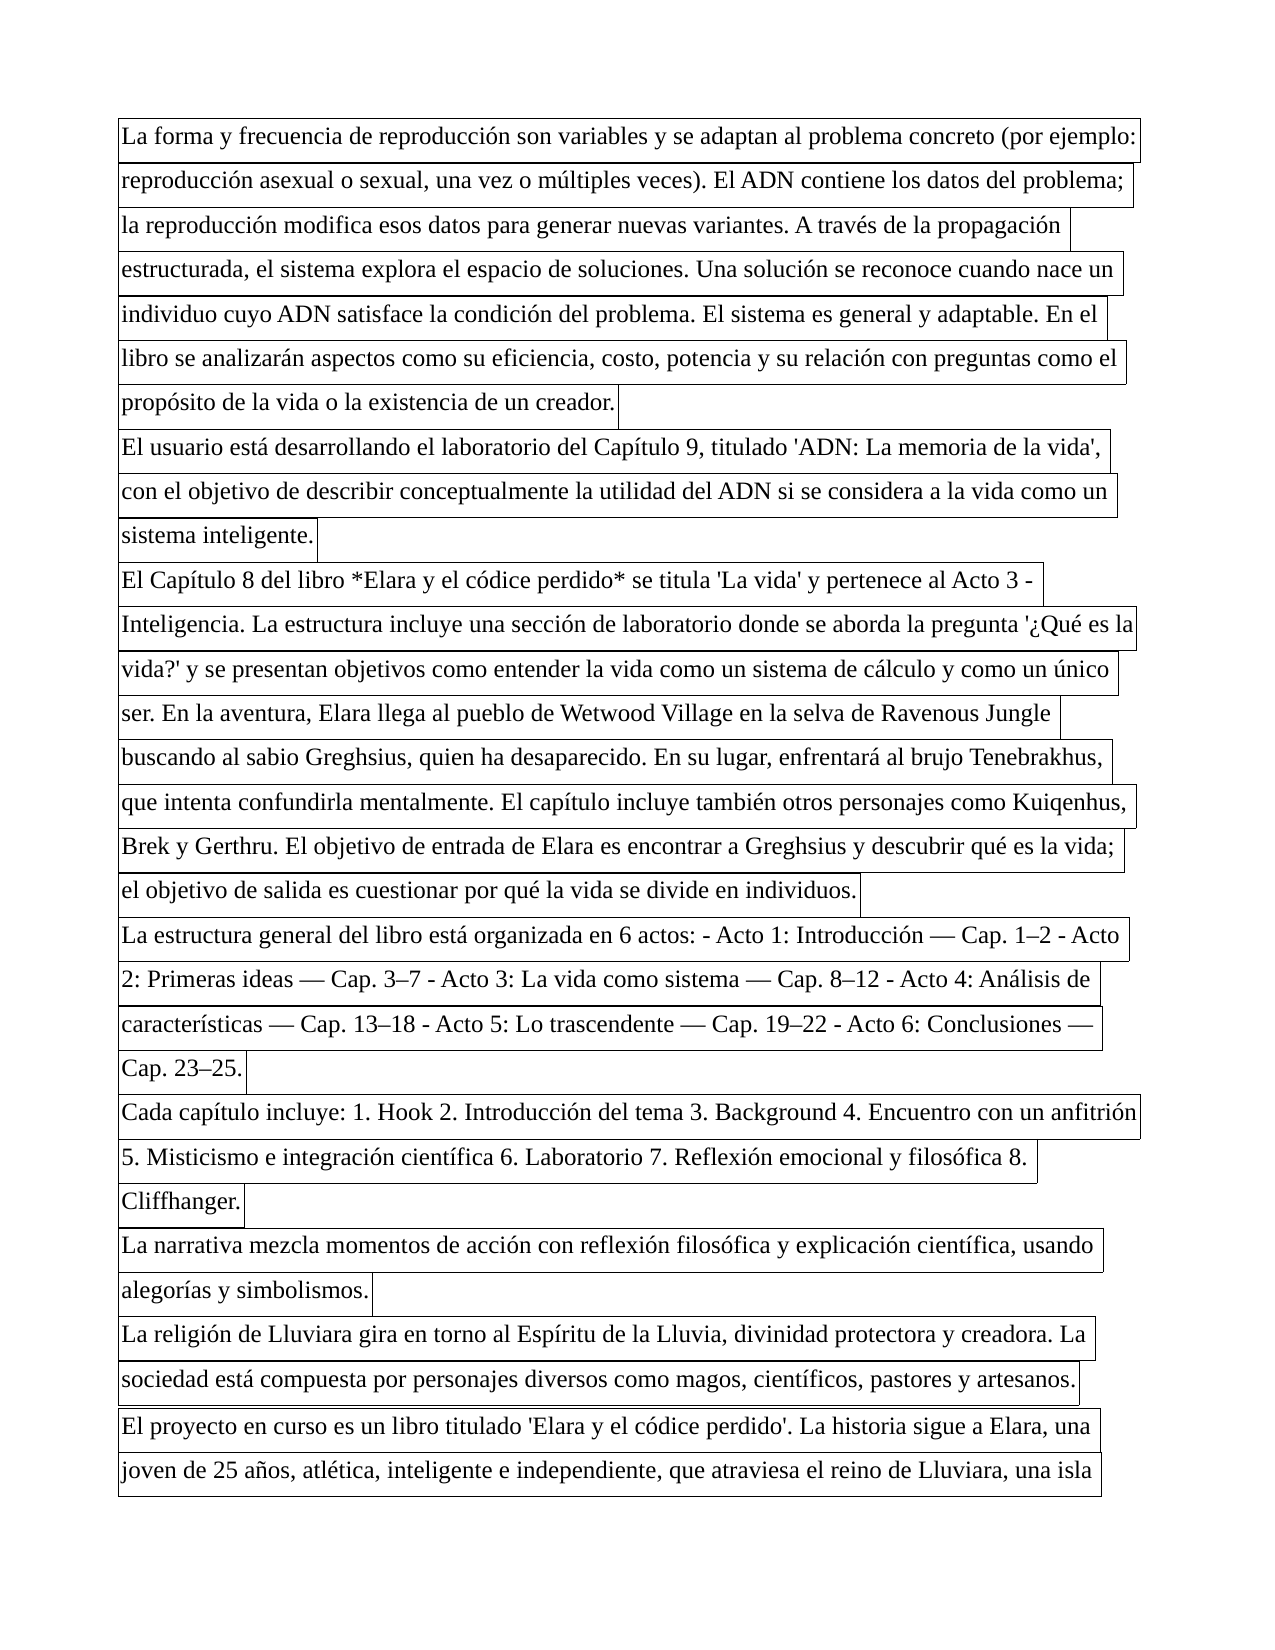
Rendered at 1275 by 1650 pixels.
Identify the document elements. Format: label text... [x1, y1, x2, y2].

table_cell [1141, 1228, 1157, 1316]
table_cell [1141, 562, 1157, 917]
table_cell El Capítulo 8 del libro *Elara y el códice perdido* se titula 'La vida' y pertenece al Acto 3 - Inteligencia. La estructura incluye una sección de laboratorio donde se aborda la pregunta '¿Qué es la vida?' y se presentan objetivos como entender la vida como un sistema de cálculo y como un único ser. En la aventura, Elara llega al pueblo de Wetwood Village en la selva de Ravenous Jungle buscando al sabio Greghsius, quien ha desaparecido. En su lugar, enfrentará al brujo Tenebrakhus, que intenta confundirla mentalmente. El capítulo incluye también otros personajes como Kuiqenhus, Brek y Gerthru. El objetivo de entrada de Elara es encontrar a Greghsius y descubrir qué es la vida; el objetivo de salida es cuestionar por qué la vida se divide en individuos. [119, 785, 1136, 828]
table_cell El usuario está desarrollando el laboratorio del Capítulo 9, titulado 'ADN: La memoria de la vida', con el objetivo de describir conceptualmente la utilidad del ADN si se considera a la vida como un sistema inteligente. [119, 519, 317, 562]
table_cell El Capítulo 8 del libro *Elara y el códice perdido* se titula 'La vida' y pertenece al Acto 3 - Inteligencia. La estructura incluye una sección de laboratorio donde se aborda la pregunta '¿Qué es la vida?' y se presentan objetivos como entender la vida como un sistema de cálculo y como un único ser. En la aventura, Elara llega al pueblo de Wetwood Village en la selva de Ravenous Jungle buscando al sabio Greghsius, quien ha desaparecido. En su lugar, enfrentará al brujo Tenebrakhus, que intenta confundirla mentalmente. El capítulo incluye también otros personajes como Kuiqenhus, Brek y Gerthru. El objetivo de entrada de Elara es encontrar a Greghsius y descubrir qué es la vida; el objetivo de salida es cuestionar por qué la vida se divide en individuos. [119, 874, 860, 917]
table_cell Cada capítulo incluye: 1. Hook 2. Introducción del tema 3. Background 4. Encuentro con un anfitrión 5. Misticismo e integración científica 6. Laboratorio 7. Reflexión emocional y filosófica 8. Cliffhanger. [119, 1095, 1140, 1139]
table_cell [1141, 118, 1157, 429]
table_cell El usuario está desarrollando el laboratorio del Capítulo 9, titulado 'ADN: La memoria de la vida', con el objetivo de describir conceptualmente la utilidad del ADN si se considera a la vida como un sistema inteligente. [119, 474, 1117, 517]
table_cell El proyecto en curso es un libro titulado 'Elara y el códice perdido'. La historia sigue a Elara, una joven de 25 años, atlética, inteligente e independiente, que atraviesa el reino de Lluviara, una isla [118, 1405, 1141, 1499]
table_cell El libro desarrolla una teoría que responde a preguntas existenciales mediante un modelo científico. La teoría se basa en una máquina conceptual, inspirada en la vida, que funciona como un sistema inteligente capaz de resolver problemas. Esta máquina está formada por individuos que portan un ADN. Cada individuo cumple un ciclo de vida que incluye reproducción y transformación del ADN. La forma y frecuencia de reproducción son variables y se adaptan al problema concreto (por ejemplo: reproducción asexual o sexual, una vez o múltiples veces). El ADN contiene los datos del problema; la reproducción modifica esos datos para generar nuevas variantes. A través de la propagación estructurada, el sistema explora el espacio de soluciones. Una solución se reconoce cuando nace un individuo cuyo ADN satisface la condición del problema. El sistema es general y adaptable. En el libro se analizarán aspectos como su eficiencia, costo, potencia y su relación con preguntas como el propósito de la vida o la existencia de un creador. [119, 164, 1133, 207]
table_cell El Capítulo 8 del libro *Elara y el códice perdido* se titula 'La vida' y pertenece al Acto 3 - Inteligencia. La estructura incluye una sección de laboratorio donde se aborda la pregunta '¿Qué es la vida?' y se presentan objetivos como entender la vida como un sistema de cálculo y como un único ser. En la aventura, Elara llega al pueblo de Wetwood Village en la selva de Ravenous Jungle buscando al sabio Greghsius, quien ha desaparecido. En su lugar, enfrentará al brujo Tenebrakhus, que intenta confundirla mentalmente. El capítulo incluye también otros personajes como Kuiqenhus, Brek y Gerthru. El objetivo de entrada de Elara es encontrar a Greghsius y descubrir qué es la vida; el objetivo de salida es cuestionar por qué la vida se divide en individuos. [119, 652, 1118, 695]
table_cell El libro desarrolla una teoría que responde a preguntas existenciales mediante un modelo científico. La teoría se basa en una máquina conceptual, inspirada en la vida, que funciona como un sistema inteligente capaz de resolver problemas. Esta máquina está formada por individuos que portan un ADN. Cada individuo cumple un ciclo de vida que incluye reproducción y transformación del ADN. La forma y frecuencia de reproducción son variables y se adaptan al problema concreto (por ejemplo: reproducción asexual o sexual, una vez o múltiples veces). El ADN contiene los datos del problema; la reproducción modifica esos datos para generar nuevas variantes. A través de la propagación estructurada, el sistema explora el espacio de soluciones. Una solución se reconoce cuando nace un individuo cuyo ADN satisface la condición del problema. El sistema es general y adaptable. En el libro se analizarán aspectos como su eficiencia, costo, potencia y su relación con preguntas como el propósito de la vida o la existencia de un creador. [119, 208, 1070, 251]
table_cell [1141, 1094, 1157, 1227]
table_cell El Capítulo 8 del libro *Elara y el códice perdido* se titula 'La vida' y pertenece al Acto 3 - Inteligencia. La estructura incluye una sección de laboratorio donde se aborda la pregunta '¿Qué es la vida?' y se presentan objetivos como entender la vida como un sistema de cálculo y como un único ser. En la aventura, Elara llega al pueblo de Wetwood Village en la selva de Ravenous Jungle buscando al sabio Greghsius, quien ha desaparecido. En su lugar, enfrentará al brujo Tenebrakhus, que intenta confundirla mentalmente. El capítulo incluye también otros personajes como Kuiqenhus, Brek y Gerthru. El objetivo de entrada de Elara es encontrar a Greghsius y descubrir qué es la vida; el objetivo de salida es cuestionar por qué la vida se divide en individuos. [119, 696, 1060, 739]
table_cell El libro desarrolla una teoría que responde a preguntas existenciales mediante un modelo científico. La teoría se basa en una máquina conceptual, inspirada en la vida, que funciona como un sistema inteligente capaz de resolver problemas. Esta máquina está formada por individuos que portan un ADN. Cada individuo cumple un ciclo de vida que incluye reproducción y transformación del ADN. La forma y frecuencia de reproducción son variables y se adaptan al problema concreto (por ejemplo: reproducción asexual o sexual, una vez o múltiples veces). El ADN contiene los datos del problema; la reproducción modifica esos datos para generar nuevas variantes. A través de la propagación estructurada, el sistema explora el espacio de soluciones. Una solución se reconoce cuando nace un individuo cuyo ADN satisface la condición del problema. El sistema es general y adaptable. En el libro se analizarán aspectos como su eficiencia, costo, potencia y su relación con preguntas como el propósito de la vida o la existencia de un creador. [619, 163, 1141, 429]
table_cell [1141, 1316, 1157, 1405]
table_cell La religión de Lluviara gira en torno al Espíritu de la Lluvia, divinidad protectora y creadora. La sociedad está compuesta por personajes diversos como magos, científicos, pastores y artesanos. [119, 1317, 1095, 1360]
table_cell El libro desarrolla una teoría que responde a preguntas existenciales mediante un modelo científico. La teoría se basa en una máquina conceptual, inspirada en la vida, que funciona como un sistema inteligente capaz de resolver problemas. Esta máquina está formada por individuos que portan un ADN. Cada individuo cumple un ciclo de vida que incluye reproducción y transformación del ADN. La forma y frecuencia de reproducción son variables y se adaptan al problema concreto (por ejemplo: reproducción asexual o sexual, una vez o múltiples veces). El ADN contiene los datos del problema; la reproducción modifica esos datos para generar nuevas variantes. A través de la propagación estructurada, el sistema explora el espacio de soluciones. Una solución se reconoce cuando nace un individuo cuyo ADN satisface la condición del problema. El sistema es general y adaptable. En el libro se analizarán aspectos como su eficiencia, costo, potencia y su relación con preguntas como el propósito de la vida o la existencia de un creador. [119, 297, 1107, 340]
table_cell El Capítulo 8 del libro *Elara y el códice perdido* se titula 'La vida' y pertenece al Acto 3 - Inteligencia. La estructura incluye una sección de laboratorio donde se aborda la pregunta '¿Qué es la vida?' y se presentan objetivos como entender la vida como un sistema de cálculo y como un único ser. En la aventura, Elara llega al pueblo de Wetwood Village en la selva de Ravenous Jungle buscando al sabio Greghsius, quien ha desaparecido. En su lugar, enfrentará al brujo Tenebrakhus, que intenta confundirla mentalmente. El capítulo incluye también otros personajes como Kuiqenhus, Brek y Gerthru. El objetivo de entrada de Elara es encontrar a Greghsius y descubrir qué es la vida; el objetivo de salida es cuestionar por qué la vida se divide en individuos. [119, 829, 1124, 872]
table_cell La estructura general del libro está organizada en 6 actos: - Acto 1: Introducción — Cap. 1–2 - Acto 2: Primeras ideas — Cap. 3–7 - Acto 3: La vida como sistema — Cap. 8–12 - Acto 4: Análisis de características — Cap. 13–18 - Acto 5: Lo trascendente — Cap. 19–22 - Acto 6: Conclusiones — Cap. 23–25. [119, 917, 1141, 1094]
table_cell El libro desarrolla una teoría que responde a preguntas existenciales mediante un modelo científico. La teoría se basa en una máquina conceptual, inspirada en la vida, que funciona como un sistema inteligente capaz de resolver problemas. Esta máquina está formada por individuos que portan un ADN. Cada individuo cumple un ciclo de vida que incluye reproducción y transformación del ADN. La forma y frecuencia de reproducción son variables y se adaptan al problema concreto (por ejemplo: reproducción asexual o sexual, una vez o múltiples veces). El ADN contiene los datos del problema; la reproducción modifica esos datos para generar nuevas variantes. A través de la propagación estructurada, el sistema explora el espacio de soluciones. Una solución se reconoce cuando nace un individuo cuyo ADN satisface la condición del problema. El sistema es general y adaptable. En el libro se analizarán aspectos como su eficiencia, costo, potencia y su relación con preguntas como el propósito de la vida o la existencia de un creador. [119, 385, 618, 429]
table_cell El libro desarrolla una teoría que responde a preguntas existenciales mediante un modelo científico. La teoría se basa en una máquina conceptual, inspirada en la vida, que funciona como un sistema inteligente capaz de resolver problemas. Esta máquina está formada por individuos que portan un ADN. Cada individuo cumple un ciclo de vida que incluye reproducción y transformación del ADN. La forma y frecuencia de reproducción son variables y se adaptan al problema concreto (por ejemplo: reproducción asexual o sexual, una vez o múltiples veces). El ADN contiene los datos del problema; la reproducción modifica esos datos para generar nuevas variantes. A través de la propagación estructurada, el sistema explora el espacio de soluciones. Una solución se reconoce cuando nace un individuo cuyo ADN satisface la condición del problema. El sistema es general y adaptable. En el libro se analizarán aspectos como su eficiencia, costo, potencia y su relación con preguntas como el propósito de la vida o la existencia de un creador. [119, 341, 1126, 384]
table_cell La religión de Lluviara gira en torno al Espíritu de la Lluvia, divinidad protectora y creadora. La sociedad está compuesta por personajes diversos como magos, científicos, pastores y artesanos. [1080, 1316, 1141, 1405]
table_cell Cada capítulo incluye: 1. Hook 2. Introducción del tema 3. Background 4. Encuentro con un anfitrión 5. Misticismo e integración científica 6. Laboratorio 7. Reflexión emocional y filosófica 8. Cliffhanger. [119, 1140, 1037, 1183]
table_cell [1141, 917, 1157, 1094]
table_cell El Capítulo 8 del libro *Elara y el códice perdido* se titula 'La vida' y pertenece al Acto 3 - Inteligencia. La estructura incluye una sección de laboratorio donde se aborda la pregunta '¿Qué es la vida?' y se presentan objetivos como entender la vida como un sistema de cálculo y como un único ser. En la aventura, Elara llega al pueblo de Wetwood Village en la selva de Ravenous Jungle buscando al sabio Greghsius, quien ha desaparecido. En su lugar, enfrentará al brujo Tenebrakhus, que intenta confundirla mentalmente. El capítulo incluye también otros personajes como Kuiqenhus, Brek y Gerthru. El objetivo de entrada de Elara es encontrar a Greghsius y descubrir qué es la vida; el objetivo de salida es cuestionar por qué la vida se divide en individuos. [119, 740, 1112, 784]
table_cell El libro desarrolla una teoría que responde a preguntas existenciales mediante un modelo científico. La teoría se basa en una máquina conceptual, inspirada en la vida, que funciona como un sistema inteligente capaz de resolver problemas. Esta máquina está formada por individuos que portan un ADN. Cada individuo cumple un ciclo de vida que incluye reproducción y transformación del ADN. La forma y frecuencia de reproducción son variables y se adaptan al problema concreto (por ejemplo: reproducción asexual o sexual, una vez o múltiples veces). El ADN contiene los datos del problema; la reproducción modifica esos datos para generar nuevas variantes. A través de la propagación estructurada, el sistema explora el espacio de soluciones. Una solución se reconoce cuando nace un individuo cuyo ADN satisface la condición del problema. El sistema es general y adaptable. En el libro se analizarán aspectos como su eficiencia, costo, potencia y su relación con preguntas como el propósito de la vida o la existencia de un creador. [119, 252, 1123, 295]
table_cell El Capítulo 8 del libro *Elara y el códice perdido* se titula 'La vida' y pertenece al Acto 3 - Inteligencia. La estructura incluye una sección de laboratorio donde se aborda la pregunta '¿Qué es la vida?' y se presentan objetivos como entender la vida como un sistema de cálculo y como un único ser. En la aventura, Elara llega al pueblo de Wetwood Village en la selva de Ravenous Jungle buscando al sabio Greghsius, quien ha desaparecido. En su lugar, enfrentará al brujo Tenebrakhus, que intenta confundirla mentalmente. El capítulo incluye también otros personajes como Kuiqenhus, Brek y Gerthru. El objetivo de entrada de Elara es encontrar a Greghsius y descubrir qué es la vida; el objetivo de salida es cuestionar por qué la vida se divide en individuos. [861, 562, 1141, 917]
table_cell El usuario está desarrollando el laboratorio del Capítulo 9, titulado 'ADN: La memoria de la vida', con el objetivo de describir conceptualmente la utilidad del ADN si se considera a la vida como un sistema inteligente. [119, 430, 1110, 473]
table_cell Cada capítulo incluye: 1. Hook 2. Introducción del tema 3. Background 4. Encuentro con un anfitrión 5. Misticismo e integración científica 6. Laboratorio 7. Reflexión emocional y filosófica 8. Cliffhanger. [119, 1184, 244, 1227]
table_cell El usuario está desarrollando el laboratorio del Capítulo 9, titulado 'ADN: La memoria de la vida', con el objetivo de describir conceptualmente la utilidad del ADN si se considera a la vida como un sistema inteligente. [318, 429, 1141, 562]
table_cell La religión de Lluviara gira en torno al Espíritu de la Lluvia, divinidad protectora y creadora. La sociedad está compuesta por personajes diversos como magos, científicos, pastores y artesanos. [119, 1362, 1079, 1405]
table_cell El Capítulo 8 del libro *Elara y el códice perdido* se titula 'La vida' y pertenece al Acto 3 - Inteligencia. La estructura incluye una sección de laboratorio donde se aborda la pregunta '¿Qué es la vida?' y se presentan objetivos como entender la vida como un sistema de cálculo y como un único ser. En la aventura, Elara llega al pueblo de Wetwood Village en la selva de Ravenous Jungle buscando al sabio Greghsius, quien ha desaparecido. En su lugar, enfrentará al brujo Tenebrakhus, que intenta confundirla mentalmente. El capítulo incluye también otros personajes como Kuiqenhus, Brek y Gerthru. El objetivo de entrada de Elara es encontrar a Greghsius y descubrir qué es la vida; el objetivo de salida es cuestionar por qué la vida se divide en individuos. [119, 563, 1043, 606]
table_cell La narrativa mezcla momentos de acción con reflexión filosófica y explicación científica, usando alegorías y simbolismos. [119, 1228, 1141, 1316]
table_cell El libro desarrolla una teoría que responde a preguntas existenciales mediante un modelo científico. La teoría se basa en una máquina conceptual, inspirada en la vida, que funciona como un sistema inteligente capaz de resolver problemas. Esta máquina está formada por individuos que portan un ADN. Cada individuo cumple un ciclo de vida que incluye reproducción y transformación del ADN. La forma y frecuencia de reproducción son variables y se adaptan al problema concreto (por ejemplo: reproducción asexual o sexual, una vez o múltiples veces). El ADN contiene los datos del problema; la reproducción modifica esos datos para generar nuevas variantes. A través de la propagación estructurada, el sistema explora el espacio de soluciones. Una solución se reconoce cuando nace un individuo cuyo ADN satisface la condición del problema. El sistema es general y adaptable. En el libro se analizarán aspectos como su eficiencia, costo, potencia y su relación con preguntas como el propósito de la vida o la existencia de un creador. [119, 119, 1140, 162]
table_cell Cada capítulo incluye: 1. Hook 2. Introducción del tema 3. Background 4. Encuentro con un anfitrión 5. Misticismo e integración científica 6. Laboratorio 7. Reflexión emocional y filosófica 8. Cliffhanger. [245, 1140, 1141, 1227]
table_cell [1141, 429, 1157, 562]
table_cell El Capítulo 8 del libro *Elara y el códice perdido* se titula 'La vida' y pertenece al Acto 3 - Inteligencia. La estructura incluye una sección de laboratorio donde se aborda la pregunta '¿Qué es la vida?' y se presentan objetivos como entender la vida como un sistema de cálculo y como un único ser. En la aventura, Elara llega al pueblo de Wetwood Village en la selva de Ravenous Jungle buscando al sabio Greghsius, quien ha desaparecido. En su lugar, enfrentará al brujo Tenebrakhus, que intenta confundirla mentalmente. El capítulo incluye también otros personajes como Kuiqenhus, Brek y Gerthru. El objetivo de entrada de Elara es encontrar a Greghsius y descubrir qué es la vida; el objetivo de salida es cuestionar por qué la vida se divide en individuos. [119, 607, 1136, 650]
table_cell [1141, 1405, 1157, 1499]
